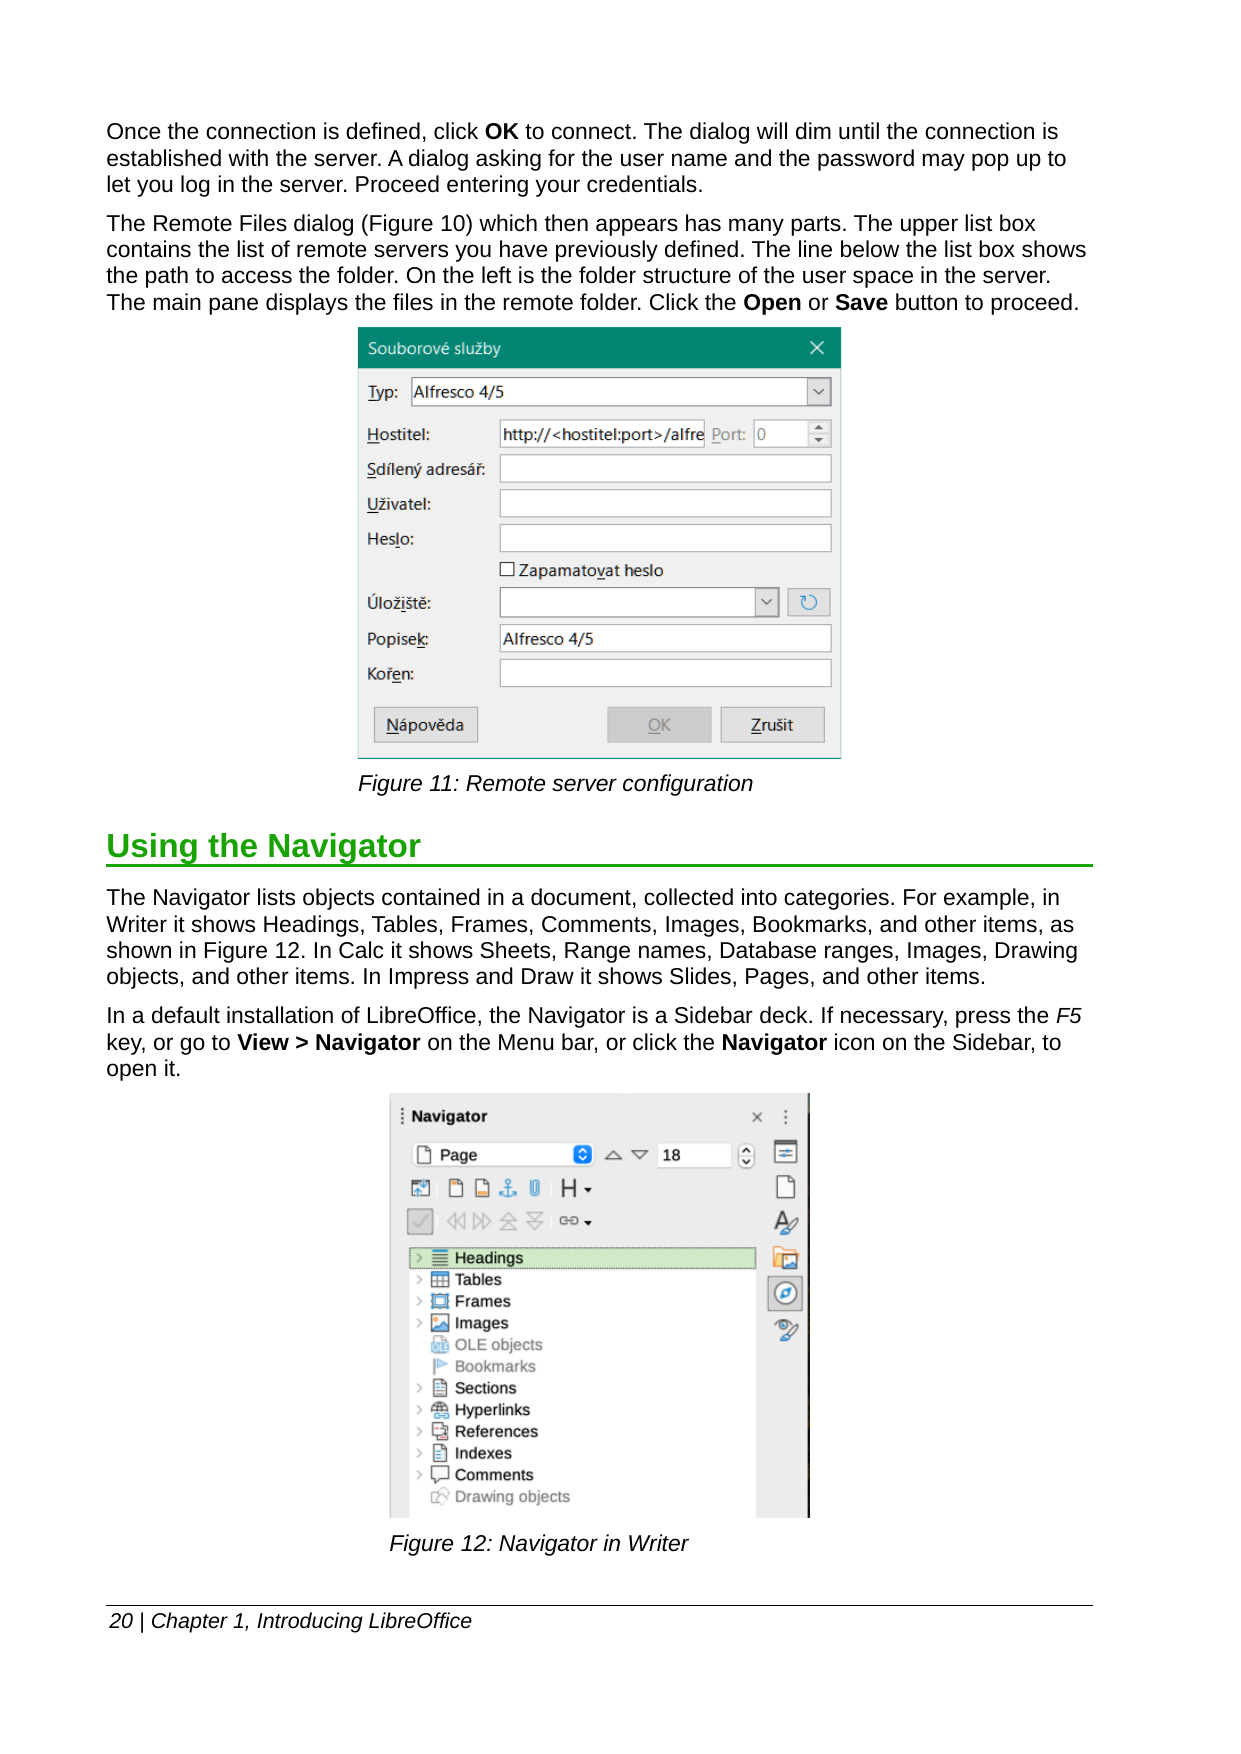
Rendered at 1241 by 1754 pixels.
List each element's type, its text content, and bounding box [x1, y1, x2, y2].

text Once the connection is defined, click OK to connect. The dialog will dim until the connection is established with the server. A dialog asking for the user name and the password may pop up to let you log in the server. Proceed entering your credentials. [106, 118, 1093, 197]
picture [357, 327, 842, 759]
text Figure 11: Remote server configuration [358, 770, 841, 797]
text The Remote Files dialog (Figure 10) which then appears has many parts. The upper list box contains the list of remote servers you have previously defined. The line below the list box shows the path to access the folder. On the left is the folder structure of the user space in the server. The main pane displays the files in the remote folder. Click the Open or Save button to proceed. [106, 210, 1093, 315]
text Figure 12: Navigator in Writer [389, 1530, 810, 1556]
picture [389, 1093, 810, 1518]
text In a default installation of LibreOffice, the Navigator is a Sidebar deck. If necessary, press the F5 key, or go to View > Navigator on the Menu bar, or click the Navigator icon on the Sidebar, to open it. [106, 1002, 1093, 1081]
subtitle Using the Navigator [106, 826, 1093, 864]
text The Navigator lists objects contained in a document, collected into categories. For example, in Writer it shows Headings, Tables, Frames, Comments, Images, Bookmarks, and other items, as shown in Figure 12. In Calc it shows Sheets, Range names, Database ranges, Images, Drawing objects, and other items. In Impress and Draw it shows Slides, Pages, and other items. [106, 884, 1093, 990]
